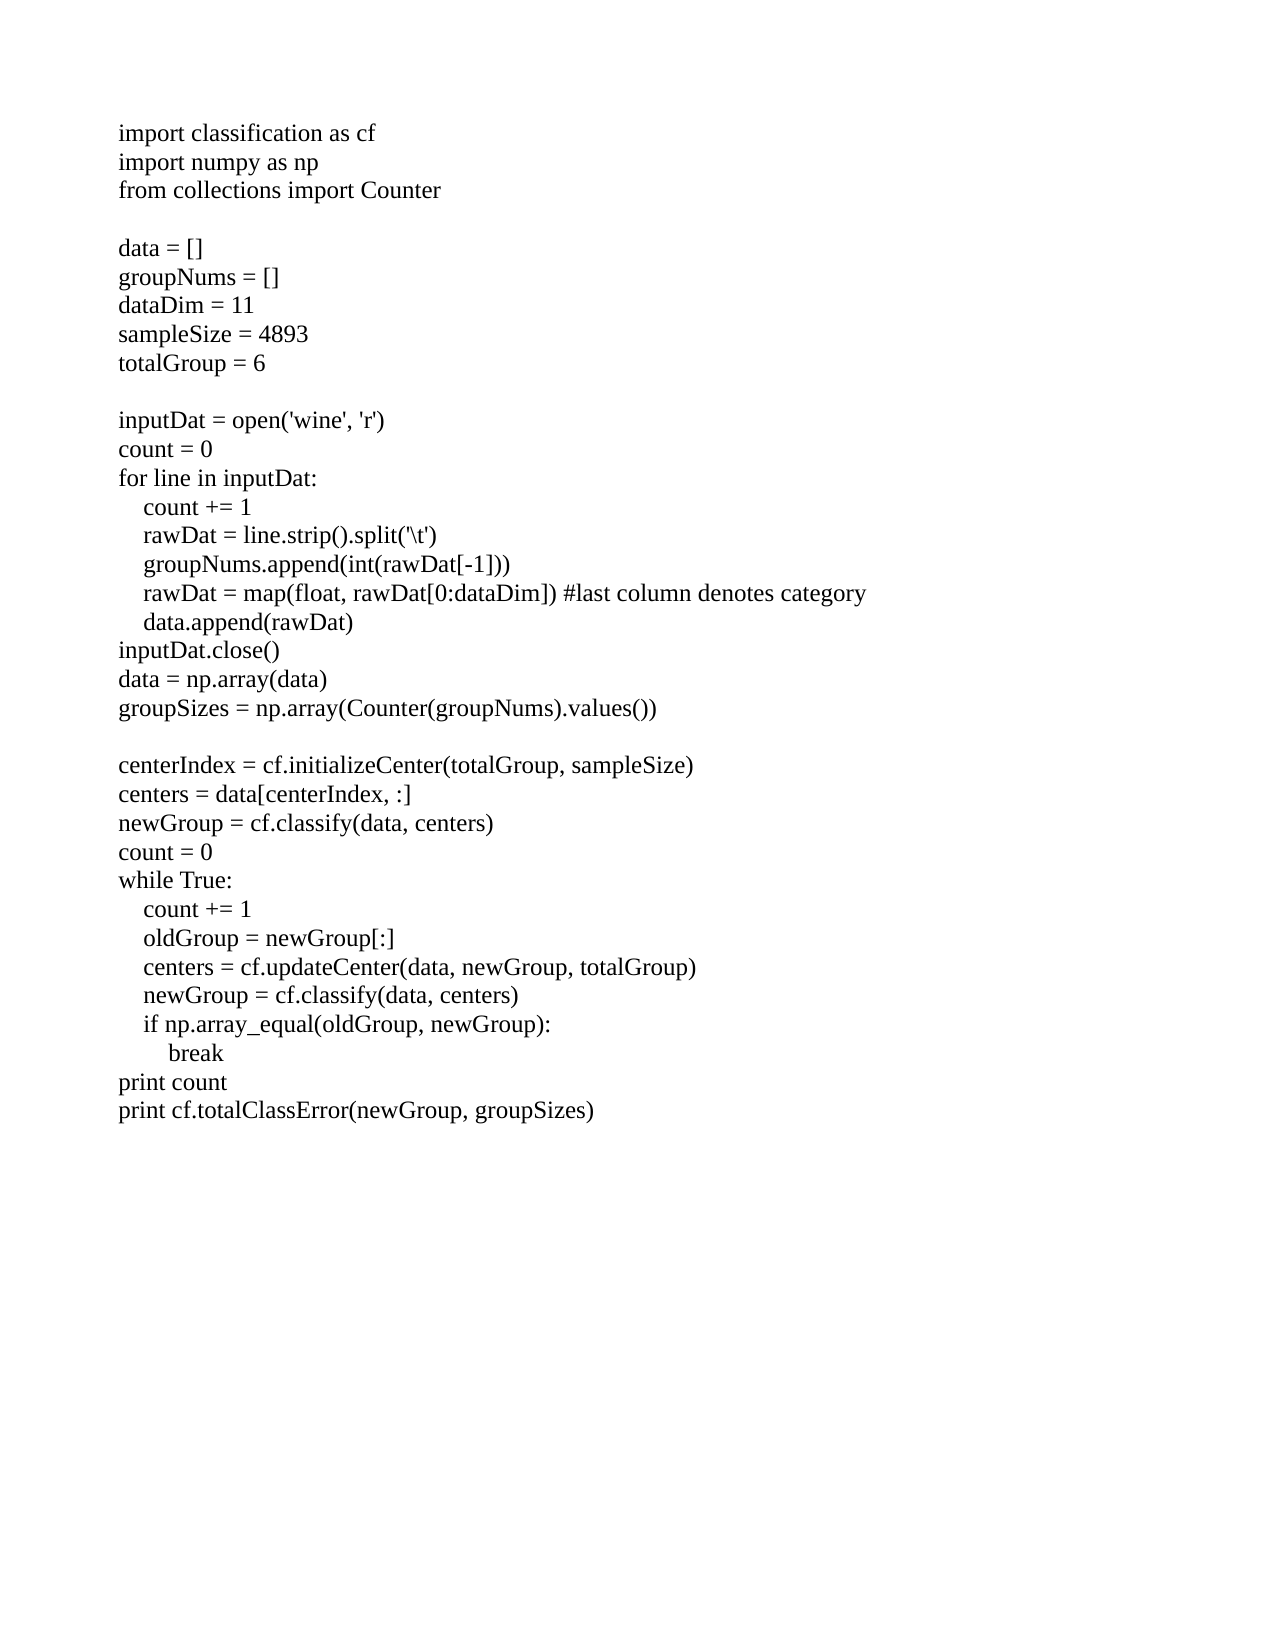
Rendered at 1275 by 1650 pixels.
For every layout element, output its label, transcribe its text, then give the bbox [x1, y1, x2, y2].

text newGroup = cf.classify(data, centers) [118, 981, 1157, 1009]
text import classification as cf [118, 118, 1157, 147]
text print cf.totalClassError(newGroup, groupSizes) [118, 1096, 1157, 1124]
text data = [] [118, 233, 1157, 262]
text while True: [118, 866, 1157, 894]
text rawDat = line.strip().split('\t') [118, 521, 1157, 549]
text import numpy as np [118, 147, 1157, 176]
text rawDat = map(float, rawDat[0:dataDim]) #last column denotes category [118, 578, 1157, 607]
text groupNums.append(int(rawDat[-1])) [118, 549, 1157, 578]
text print count [118, 1067, 1157, 1096]
text count += 1 [118, 492, 1157, 521]
text totalGroup = 6 [118, 348, 1157, 377]
text count = 0 [118, 837, 1157, 866]
text oldGroup = newGroup[:] [118, 923, 1157, 952]
text data = np.array(data) [118, 664, 1157, 693]
text break [118, 1038, 1157, 1067]
text sampleSize = 4893 [118, 319, 1157, 348]
text if np.array_equal(oldGroup, newGroup): [118, 1009, 1157, 1038]
text centers = cf.updateCenter(data, newGroup, totalGroup) [118, 952, 1157, 981]
text inputDat.close() [118, 636, 1157, 664]
text count += 1 [118, 894, 1157, 923]
text centerIndex = cf.initializeCenter(totalGroup, sampleSize) [118, 751, 1157, 779]
text groupNums = [] [118, 262, 1157, 291]
text newGroup = cf.classify(data, centers) [118, 808, 1157, 837]
text count = 0 [118, 434, 1157, 463]
text for line in inputDat: [118, 463, 1157, 492]
text inputDat = open('wine', 'r') [118, 406, 1157, 434]
text from collections import Counter [118, 176, 1157, 204]
text data.append(rawDat) [118, 607, 1157, 636]
text dataDim = 11 [118, 291, 1157, 319]
text centers = data[centerIndex, :] [118, 779, 1157, 808]
text groupSizes = np.array(Counter(groupNums).values()) [118, 693, 1157, 722]
